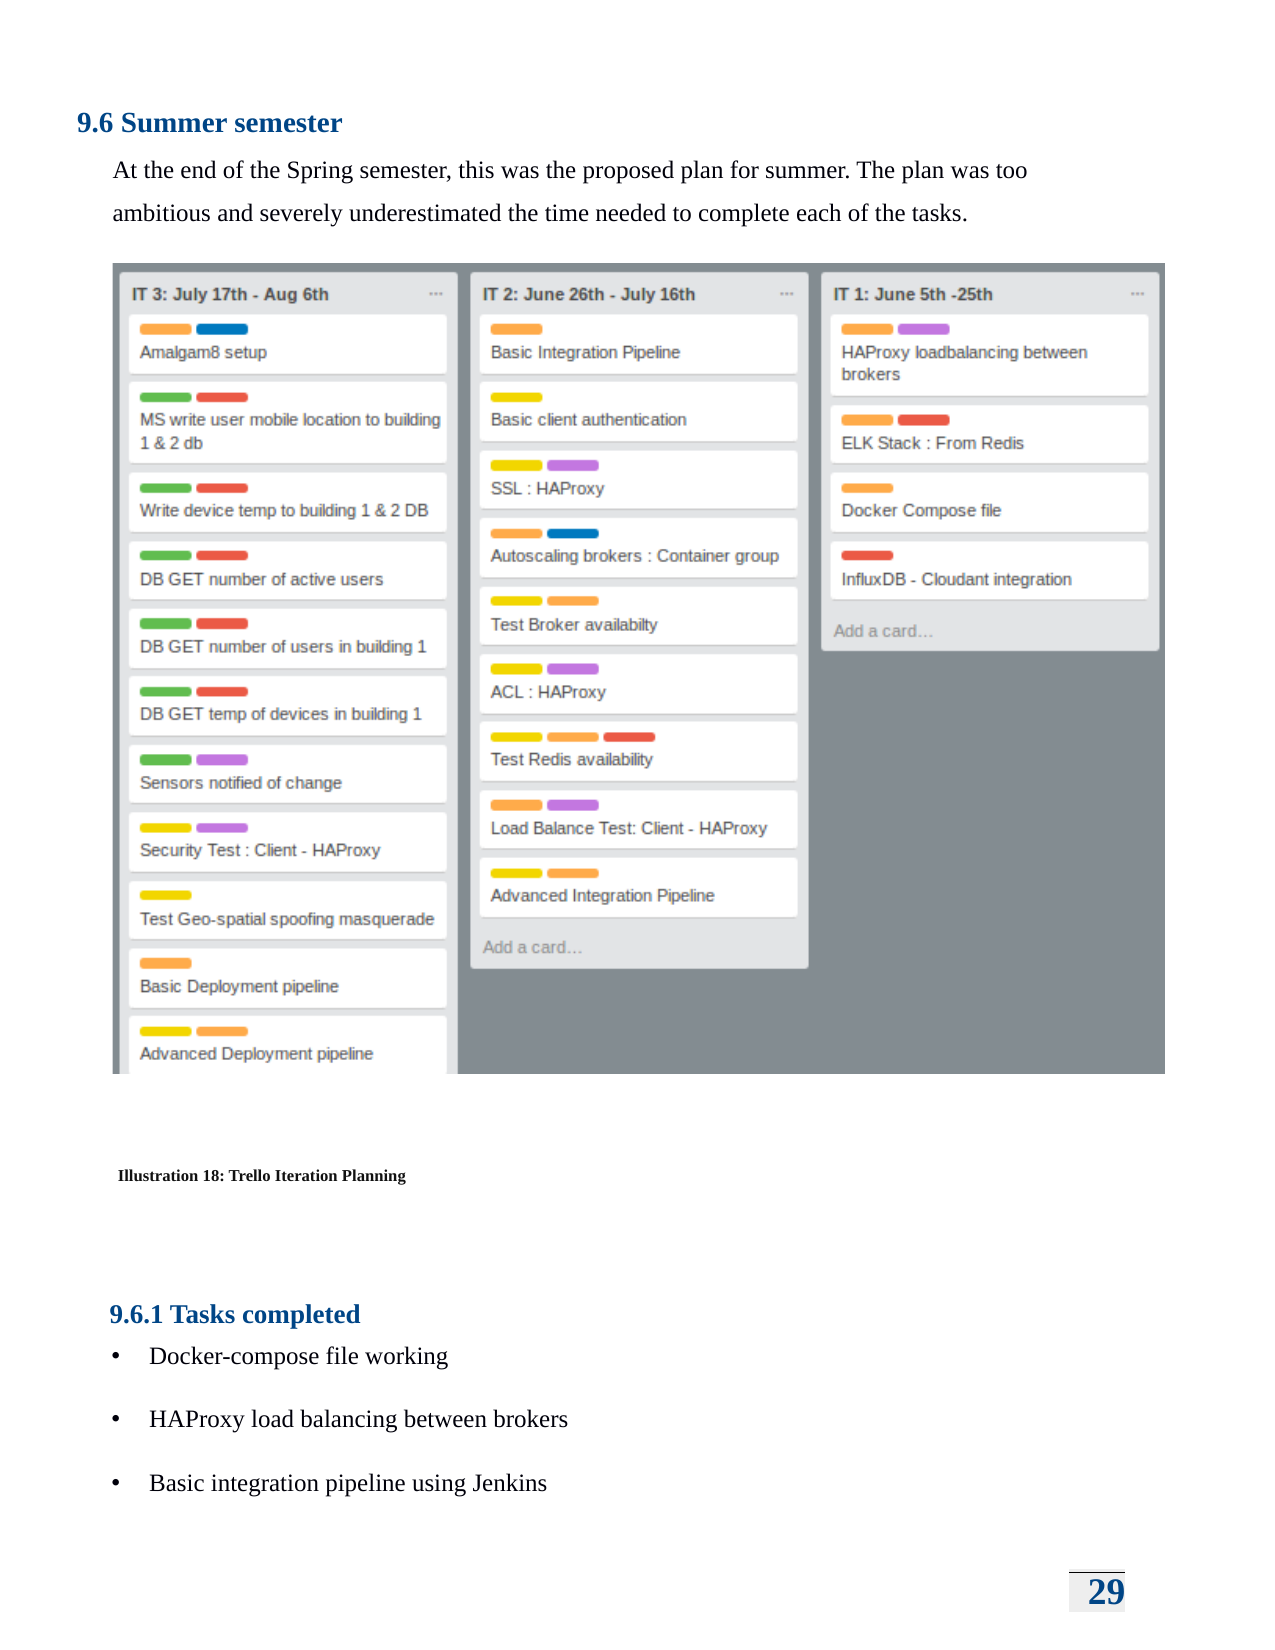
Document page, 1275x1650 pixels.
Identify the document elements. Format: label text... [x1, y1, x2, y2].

subtitle 9.6 Summer semester [74, 105, 1125, 138]
subtitle 9.6.1 Tasks completed [109, 1298, 1125, 1329]
list Basic integration pipeline using Jenkins [111, 1468, 1125, 1497]
text Illustration 18: Trello Iteration Planning [118, 1166, 1190, 1185]
text At the end of the Spring semester, this was the proposed plan for summer. The plan was too ambitious and severely underestimated the time needed to complete each of the tasks. [112, 155, 1125, 227]
list HAProxy load balancing between brokers [111, 1404, 1125, 1433]
list Docker-compose file working [111, 1341, 1125, 1369]
picture [112, 263, 1165, 1074]
